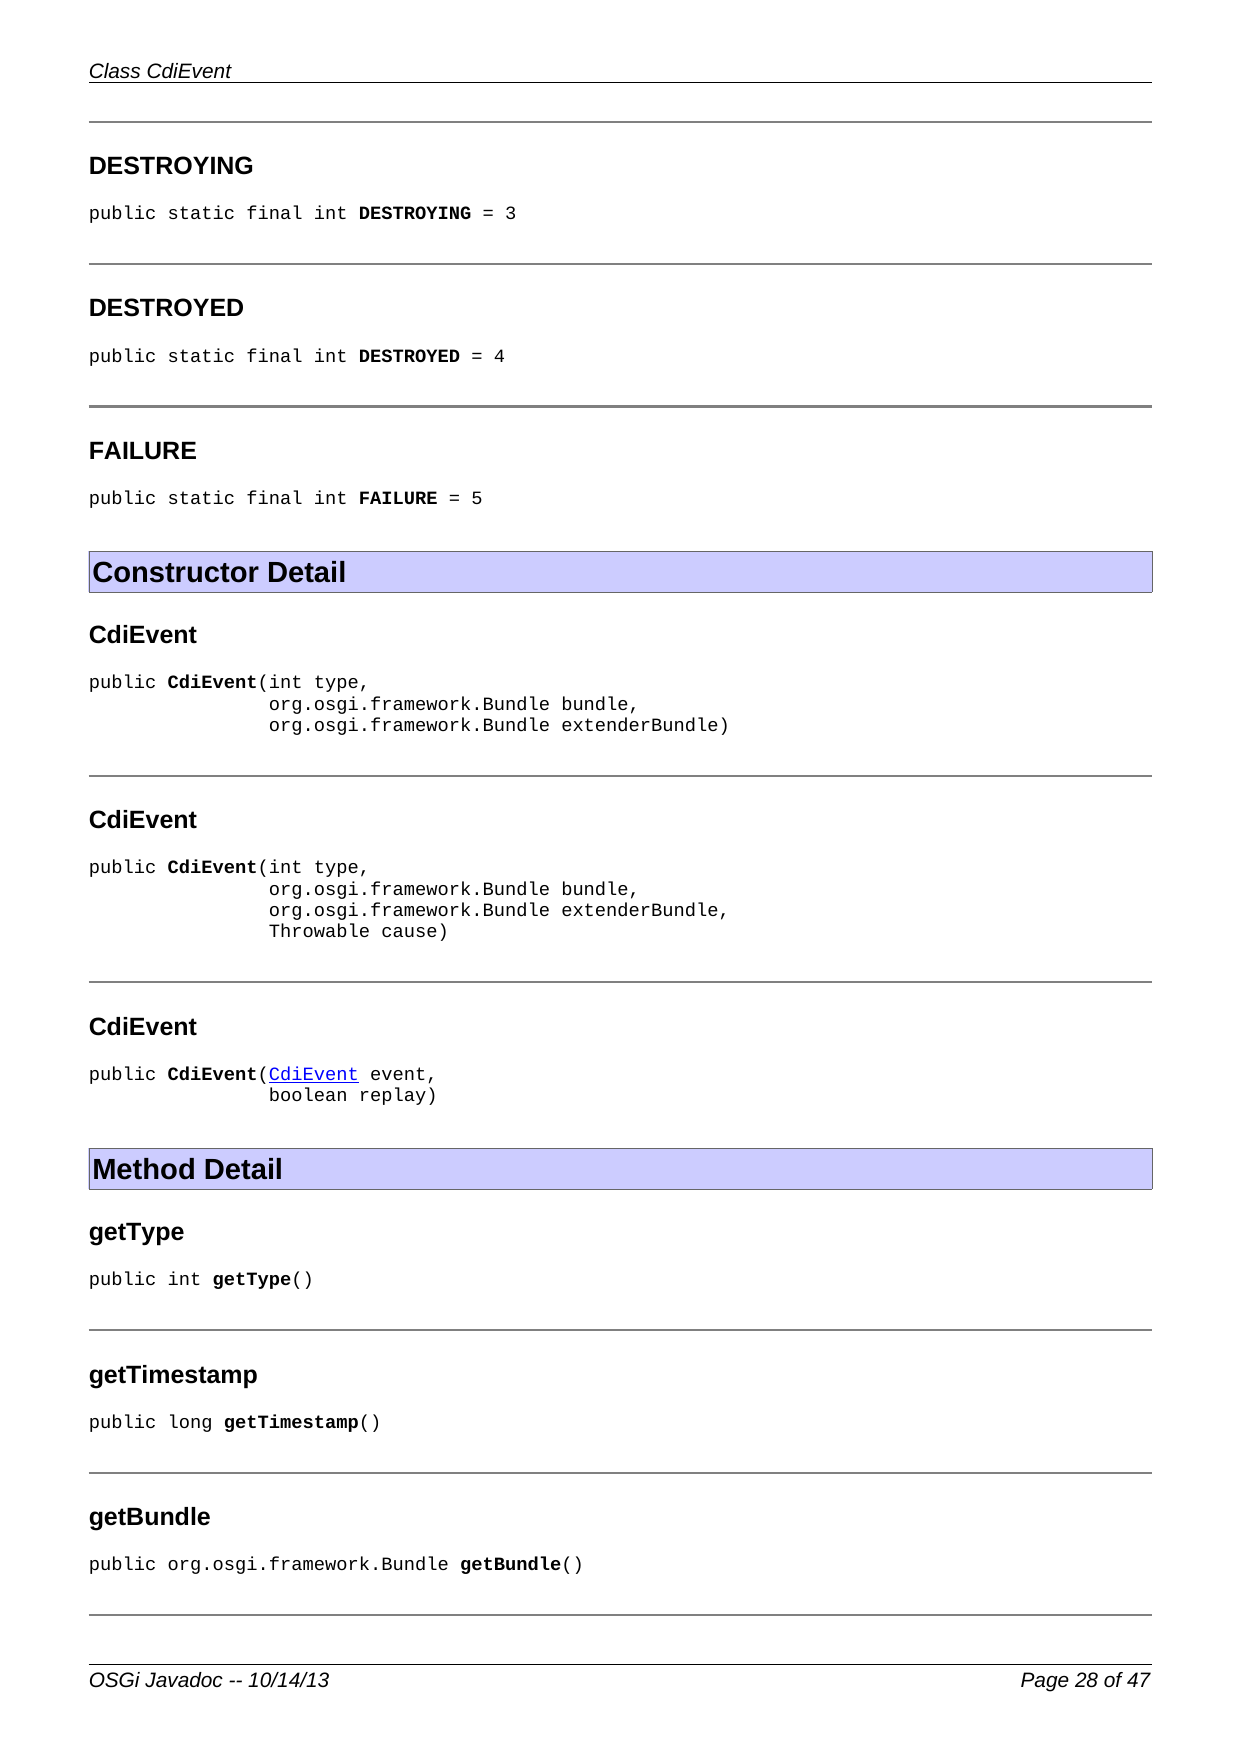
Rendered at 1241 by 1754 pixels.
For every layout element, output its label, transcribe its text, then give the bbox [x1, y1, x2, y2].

subtitle Constructor Detail [90, 552, 1152, 592]
subtitle FAILURE [88, 436, 1152, 464]
text public CdiEvent(int type, org.osgi.framework.Bundle bundle, org.osgi.framework.Bundle extenderBundle, Throwable cause) [88, 858, 1152, 943]
text public CdiEvent(CdiEvent event, boolean replay) [88, 1064, 1152, 1107]
text public static final int DESTROYED = 4 [88, 346, 1152, 368]
text public CdiEvent(int type, org.osgi.framework.Bundle bundle, org.osgi.framework.Bundle extenderBundle) [88, 673, 1152, 737]
subtitle getTimestamp [88, 1360, 1152, 1388]
text public static final int DESTROYING = 3 [88, 204, 1152, 225]
subtitle CdiEvent [88, 620, 1152, 649]
subtitle DESTROYED [88, 293, 1152, 322]
text public static final int FAILURE = 5 [88, 489, 1152, 510]
subtitle CdiEvent [88, 805, 1152, 834]
text public org.osgi.framework.Bundle getBundle() [88, 1555, 1152, 1576]
subtitle getBundle [88, 1502, 1152, 1531]
subtitle getType [88, 1217, 1152, 1246]
text public int getType() [88, 1270, 1152, 1291]
subtitle CdiEvent [88, 1011, 1152, 1040]
subtitle DESTROYING [88, 151, 1152, 180]
text public long getTimestamp() [88, 1413, 1152, 1434]
subtitle Method Detail [90, 1149, 1152, 1189]
